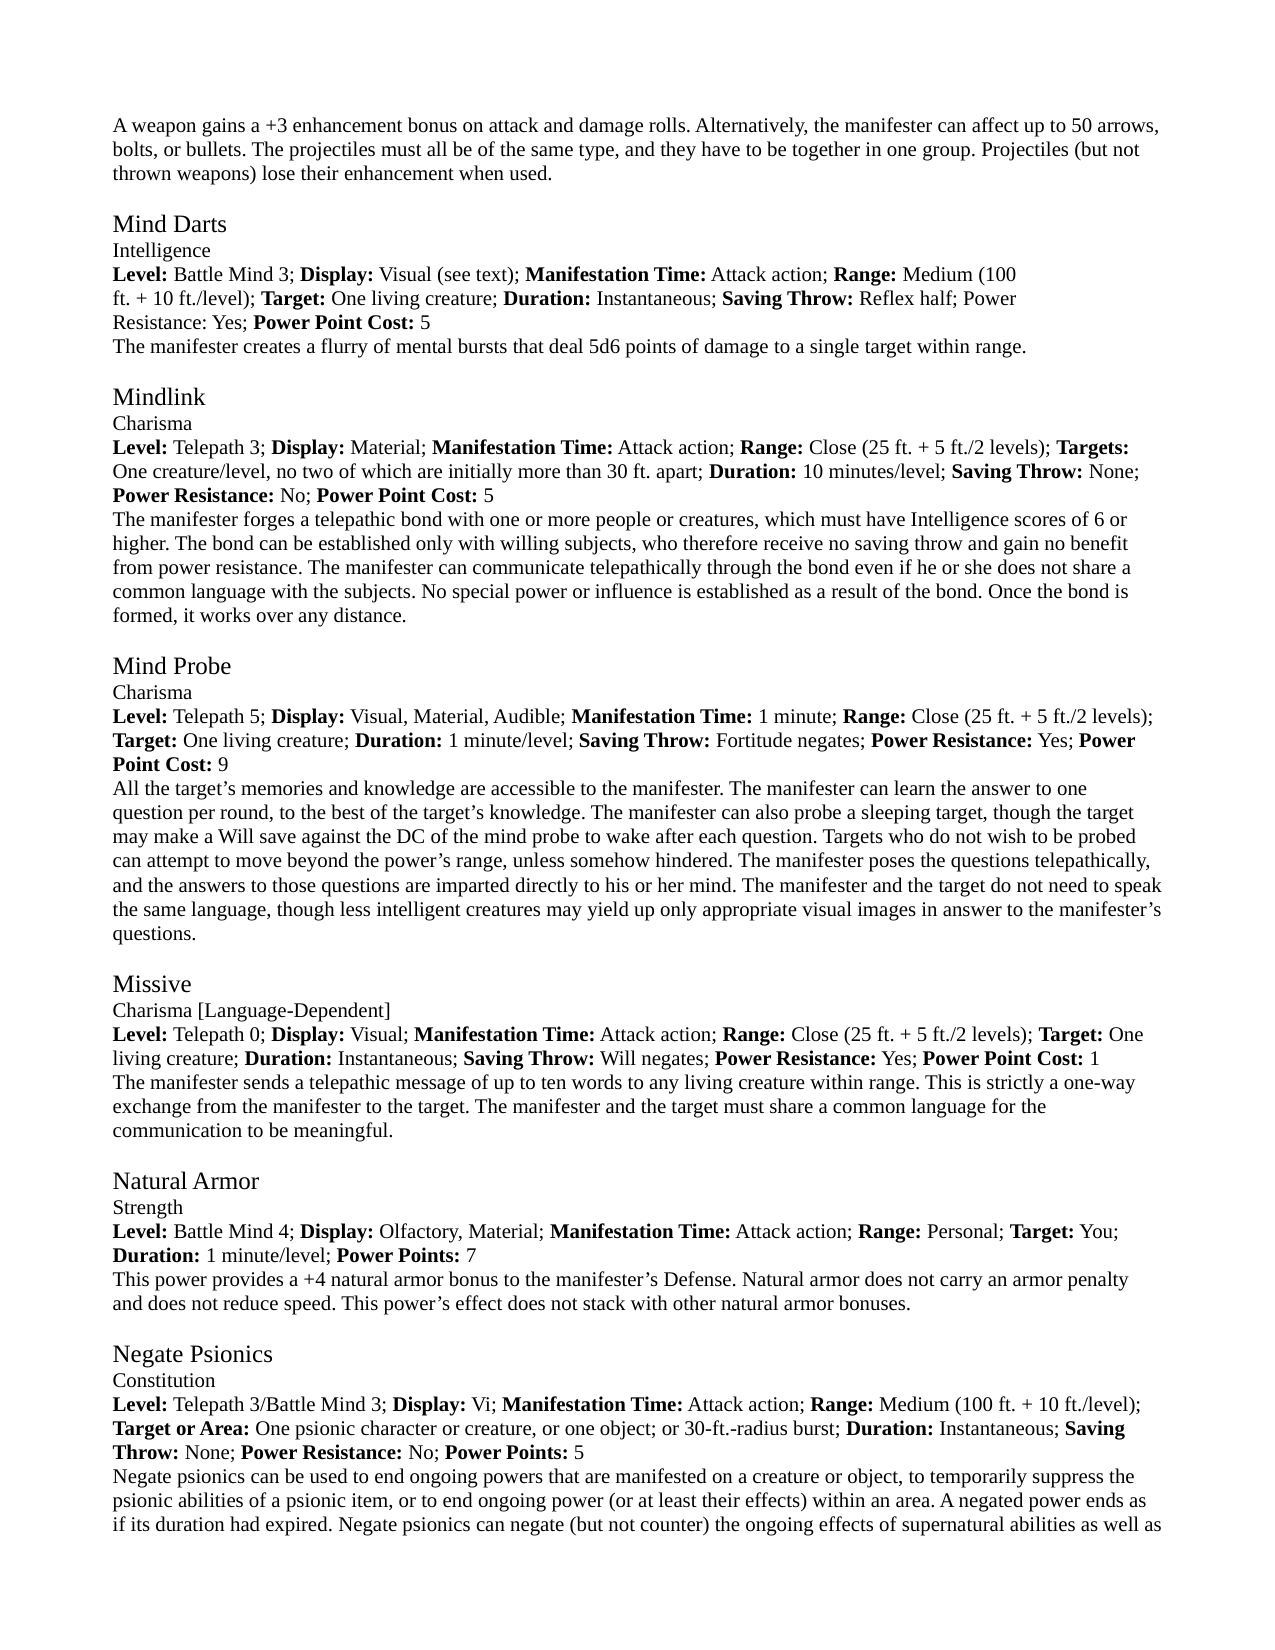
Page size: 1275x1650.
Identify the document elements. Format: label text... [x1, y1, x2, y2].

text The manifester sends a telepathic message of up to ten words to any living creature within range. This is strictly a one-way exchange from the manifester to the target. The manifester and the target must share a common language for the communication to be meaningful. [112, 1070, 1162, 1142]
subtitle Mindlink [112, 382, 1162, 411]
subtitle Charisma [Language-Dependent] [112, 997, 1162, 1022]
subtitle Negate Psionics [112, 1339, 1162, 1368]
text Level: Telepath 3; Display: Material; Manifestation Time: Attack action; Range: Close (25 ft. + 5 ft./2 levels); Targets: One creature/level, no two of which are initially more than 30 ft. apart; Duration: 10 minutes/level; Saving Throw: None; Power Resistance: No; Power Point Cost: 5 [112, 435, 1162, 507]
text Level: Telepath 0; Display: Visual; Manifestation Time: Attack action; Range: Close (25 ft. + 5 ft./2 levels); Target: One living creature; Duration: Instantaneous; Saving Throw: Will negates; Power Resistance: Yes; Power Point Cost: 1 [112, 1022, 1162, 1070]
text The manifester forges a telepathic bond with one or more people or creatures, which must have Intelligence scores of 6 or higher. The bond can be established only with willing subjects, who therefore receive no saving throw and gain no benefit from power resistance. The manifester can communicate telepathically through the bond even if he or she does not share a common language with the subjects. No special power or influence is established as a result of the bond. Once the bond is formed, it works over any distance. [112, 507, 1162, 627]
subtitle Missive [112, 969, 1162, 997]
text Resistance: Yes; Power Point Cost: 5 [112, 310, 1162, 334]
text ft. + 10 ft./level); Target: One living creature; Duration: Instantaneous; Saving Throw: Reflex half; Power [112, 286, 1162, 310]
text Mind Darts [112, 209, 1162, 237]
subtitle Charisma [112, 411, 1162, 435]
subtitle Constitution [112, 1368, 1162, 1392]
subtitle Mind Probe [112, 651, 1162, 680]
text Level: Telepath 3/Battle Mind 3; Display: Vi; Manifestation Time: Attack action; Range: Medium (100 ft. + 10 ft./level); Target or Area: One psionic character or creature, or one object; or 30-ft.-radius burst; Duration: Instantaneous; Saving Throw: None; Power Resistance: No; Power Points: 5 [112, 1392, 1162, 1464]
text Level: Battle Mind 3; Display: Visual (see text); Manifestation Time: Attack action; Range: Medium (100 [112, 262, 1162, 286]
subtitle Strength [112, 1195, 1162, 1219]
text The manifester creates a flurry of mental bursts that deal 5d6 points of damage to a single target within range. [112, 334, 1162, 358]
text Negate psionics can be used to end ongoing powers that are manifested on a creature or object, to temporarily suppress the psionic abilities of a psionic item, or to end ongoing power (or at least their effects) within an area. A negated power ends as if its duration had expired. Negate psionics can negate (but not counter) the ongoing effects of supernatural abilities as well as [112, 1464, 1162, 1536]
text Level: Battle Mind 4; Display: Olfactory, Material; Manifestation Time: Attack action; Range: Personal; Target: You; Duration: 1 minute/level; Power Points: 7 [112, 1219, 1162, 1267]
text A weapon gains a +3 enhancement bonus on attack and damage rolls. Alternatively, the manifester can affect up to 50 arrows, bolts, or bullets. The projectiles must all be of the same type, and they have to be together in one group. Projectiles (but not thrown weapons) lose their enhancement when used. [112, 112, 1162, 185]
subtitle Intelligence [112, 237, 1162, 262]
text This power provides a +4 natural armor bonus to the manifester’s Defense. Natural armor does not carry an armor penalty and does not reduce speed. This power’s effect does not stack with other natural armor bonuses. [112, 1267, 1162, 1315]
subtitle Charisma [112, 680, 1162, 704]
text Level: Telepath 5; Display: Visual, Material, Audible; Manifestation Time: 1 minute; Range: Close (25 ft. + 5 ft./2 levels); Target: One living creature; Duration: 1 minute/level; Saving Throw: Fortitude negates; Power Resistance: Yes; Power Point Cost: 9 [112, 704, 1162, 776]
text All the target’s memories and knowledge are accessible to the manifester. The manifester can learn the answer to one question per round, to the best of the target’s knowledge. The manifester can also probe a sleeping target, though the target may make a Will save against the DC of the mind probe to wake after each question. Targets who do not wish to be probed can attempt to move beyond the power’s range, unless somehow hindered. The manifester poses the questions telepathically, and the answers to those questions are imparted directly to his or her mind. The manifester and the target do not need to speak the same language, though less intelligent creatures may yield up only appropriate visual images in answer to the manifester’s questions. [112, 776, 1162, 945]
subtitle Natural Armor [112, 1166, 1162, 1195]
